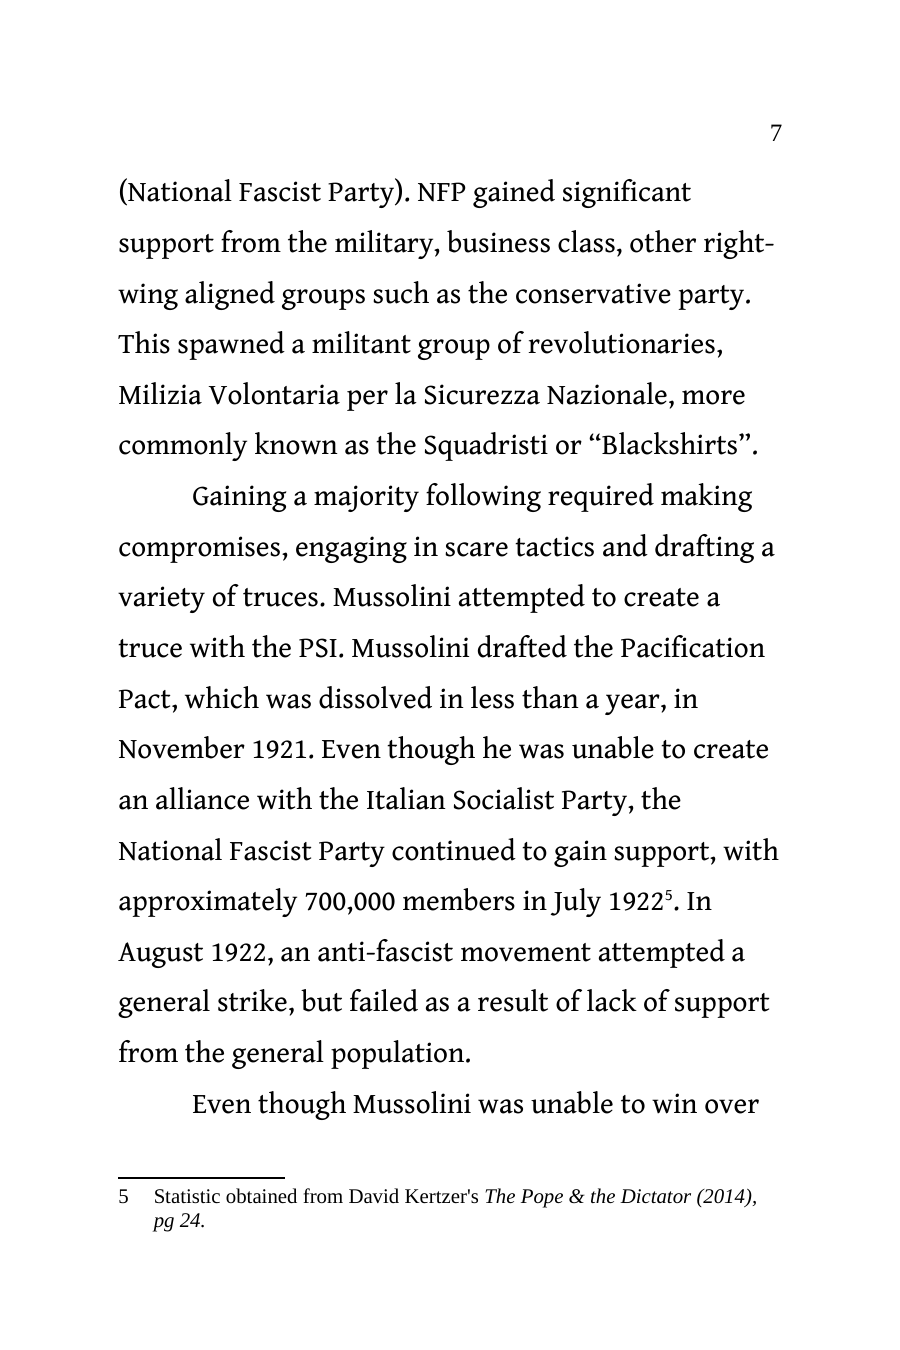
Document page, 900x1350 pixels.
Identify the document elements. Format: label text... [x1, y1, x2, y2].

text (National Fascist Party). NFP gained significant support from the military, business class, other right-wing aligned groups such as the conservative party. This spawned a militant group of revolutionaries, Milizia Volontaria per la Sicurezza Nazionale, more commonly known as the Squadristi or “Blackshirts”. [118, 176, 782, 463]
text Statistic obtained from David Kertzer's The Pope & the Dictator (2014), pg 24. [118, 1184, 782, 1232]
text Gaining a majority following required making compromises, engaging in scare tactics and drafting a variety of truces. Mussolini attempted to create a truce with the PSI. Mussolini drafted the Pacification Pact, which was dissolved in less than a year, in November 1921. Even though he was unable to create an alliance with the Italian Socialist Party, the National Fascist Party continued to gain support, with approximately 700,000 members in July 1922. In August 1922, an anti-fascist movement attempted a general strike, but failed as a result of lack of support from the general population. [118, 480, 782, 1071]
text Even though Mussolini was unable to win over [118, 1088, 782, 1121]
